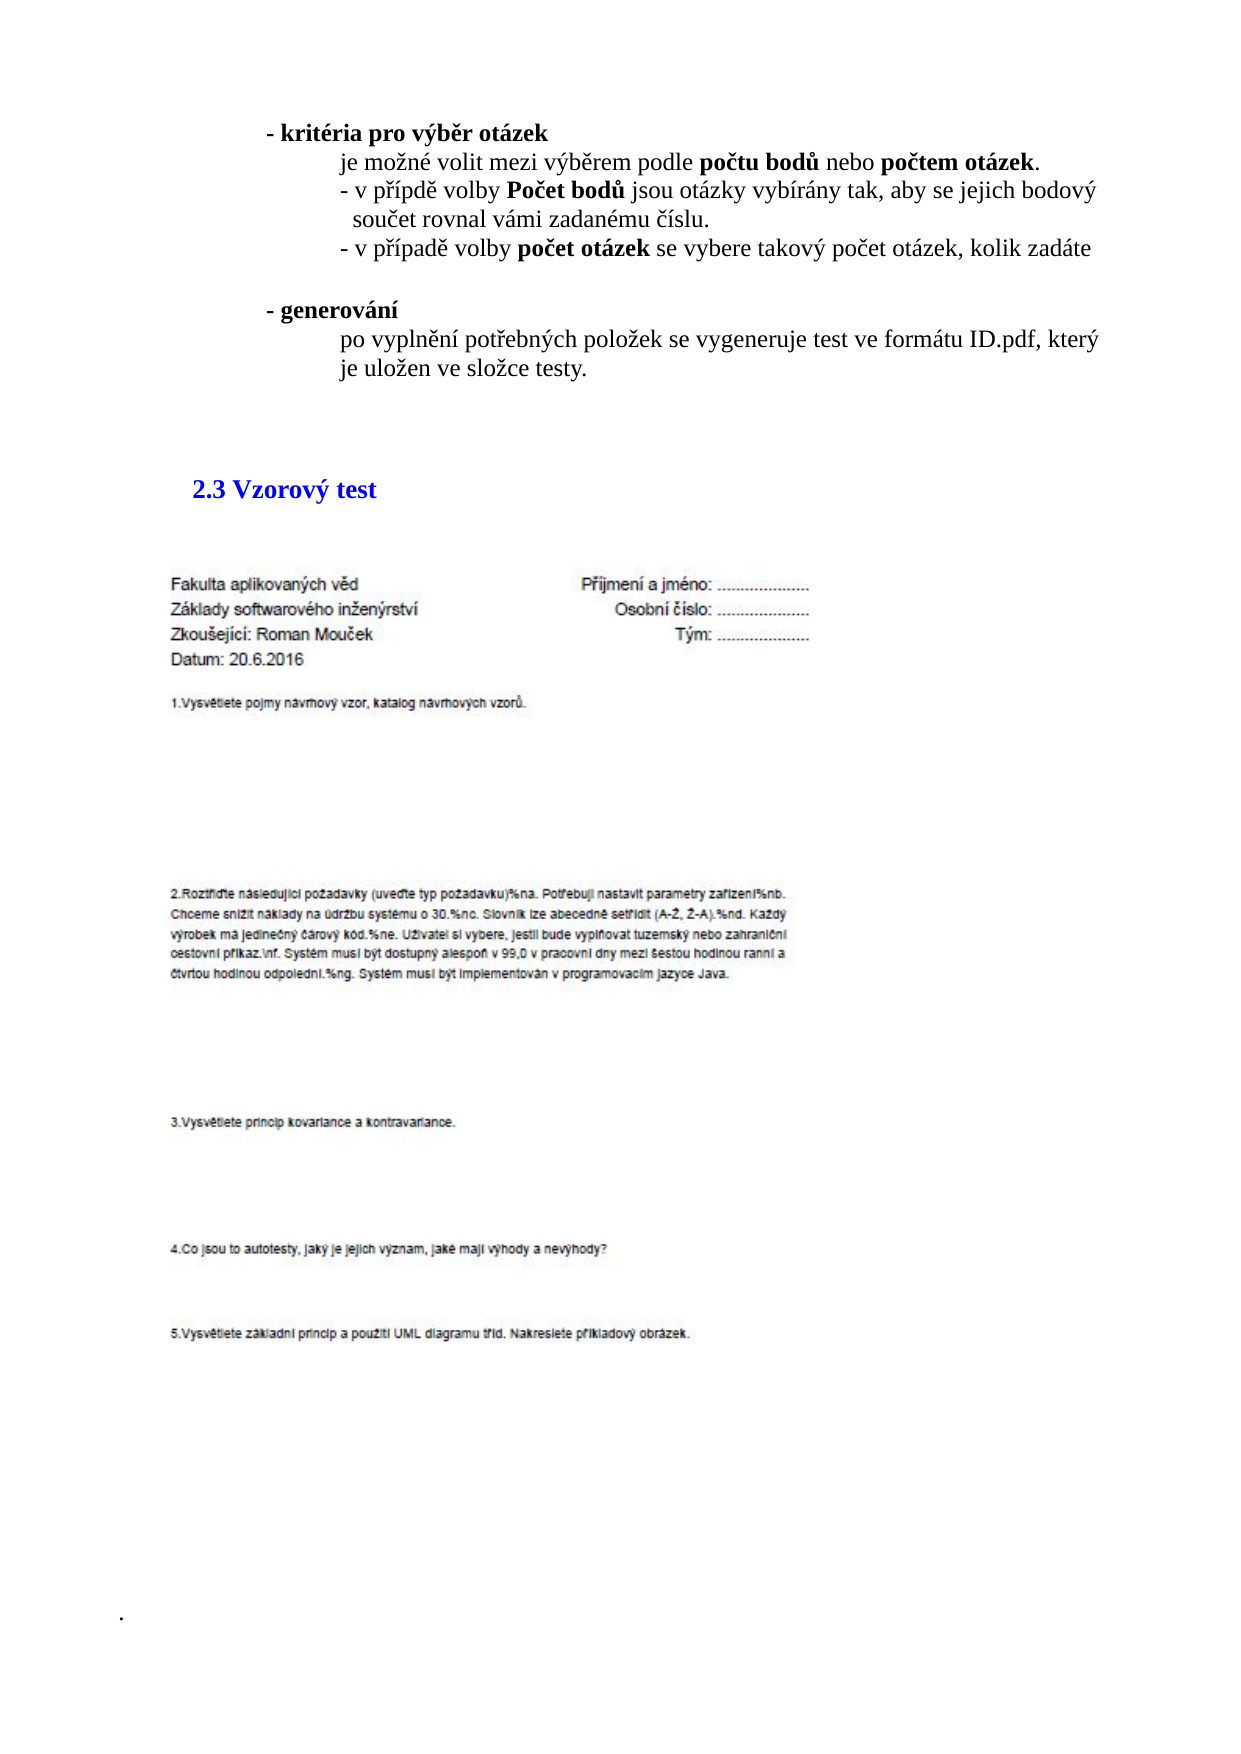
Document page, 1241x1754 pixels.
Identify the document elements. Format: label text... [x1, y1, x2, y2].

picture [146, 542, 826, 1512]
text 2.3 Vzorový test . [118, 473, 1122, 1626]
text - kritéria pro výběr otázek je možné volit mezi výběrem podle počtu bodů nebo počtem otázek. - v přípdě volby Počet bodů jsou otázky vybírány tak, aby se jejich bodový součet rovnal vámi zadanému číslu. [118, 118, 1122, 233]
text - generování po vyplnění potřebných položek se vygeneruje test ve formátu ID.pdf, který je uložen ve složce testy. [118, 295, 1122, 382]
text - v případě volby počet otázek se vybere takový počet otázek, kolik zadáte [118, 233, 1122, 295]
